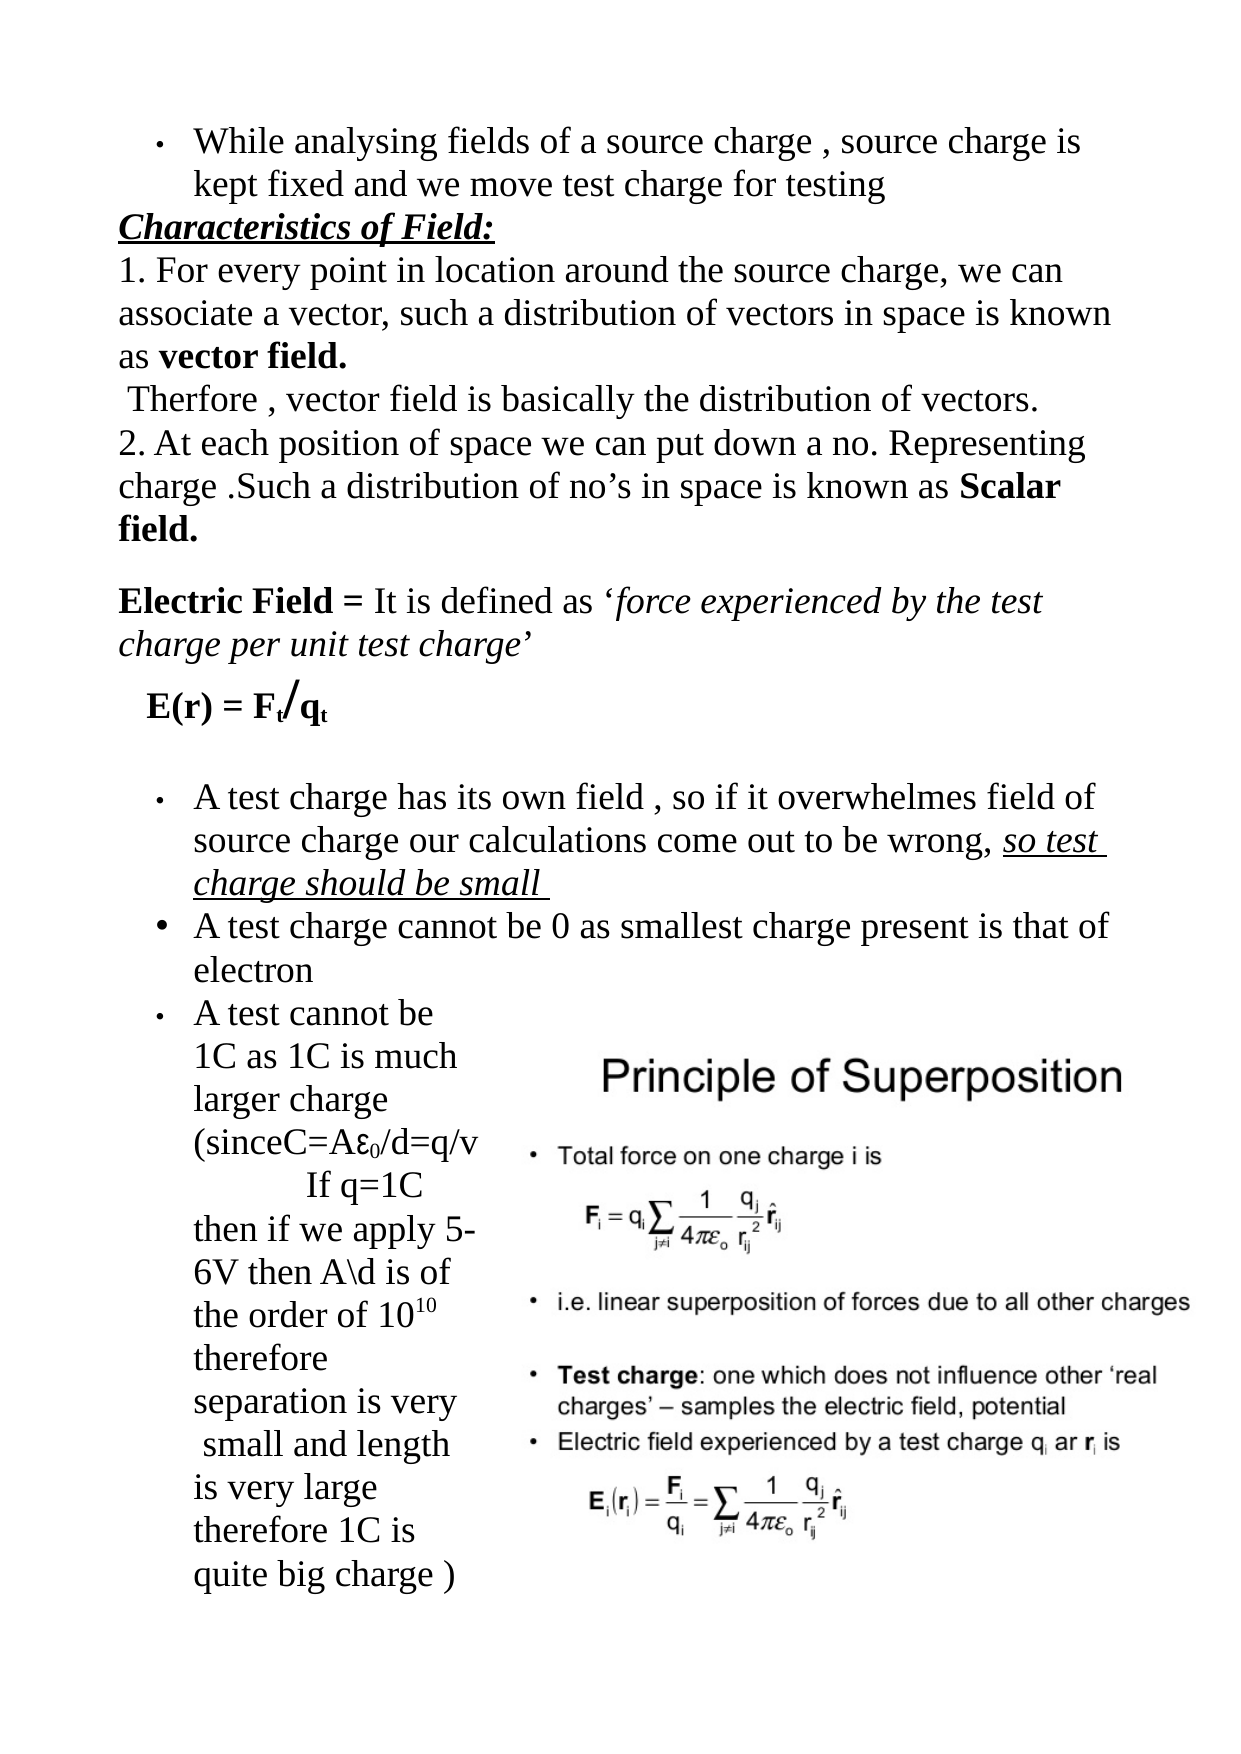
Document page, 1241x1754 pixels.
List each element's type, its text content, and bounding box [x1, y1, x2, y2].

list A test cannot be 1C as 1C is much larger charge (sinceC=Aε0/d=q/v [156, 990, 1122, 1163]
text Electric Field = It is defined as ‘force experienced by the test charge per unit test charge’ [118, 578, 1122, 664]
text 2. At each position of space we can put down a no. Representing charge .Such a distribution of no’s in space is known as Scalar field. [118, 420, 1122, 549]
text E(r) = Ft/qt [118, 664, 1122, 731]
text Therfore , vector field is basically the distribution of vectors. [118, 377, 1122, 420]
list A test charge has its own field , so if it overwhelmes field of source charge our calculations come out to be wrong, so test charge should be small [156, 774, 1122, 904]
list small and length is very large therefore 1C is quite big charge ) [156, 1422, 1122, 1594]
list While analysing fields of a source charge , source charge is kept fixed and we move test charge for testing [156, 118, 1122, 204]
text 1. For every point in location around the source charge, we can associate a vector, such a distribution of vectors in space is known as vector field. [118, 247, 1122, 377]
list A test charge cannot be 0 as smallest charge present is that of electron [156, 904, 1122, 990]
picture [484, 1003, 1240, 1571]
list If q=1C then if we apply 5-6V then A\d is of the order of 1010 therefore separation is very [156, 1163, 484, 1422]
text Characteristics of Field: [118, 204, 1122, 247]
